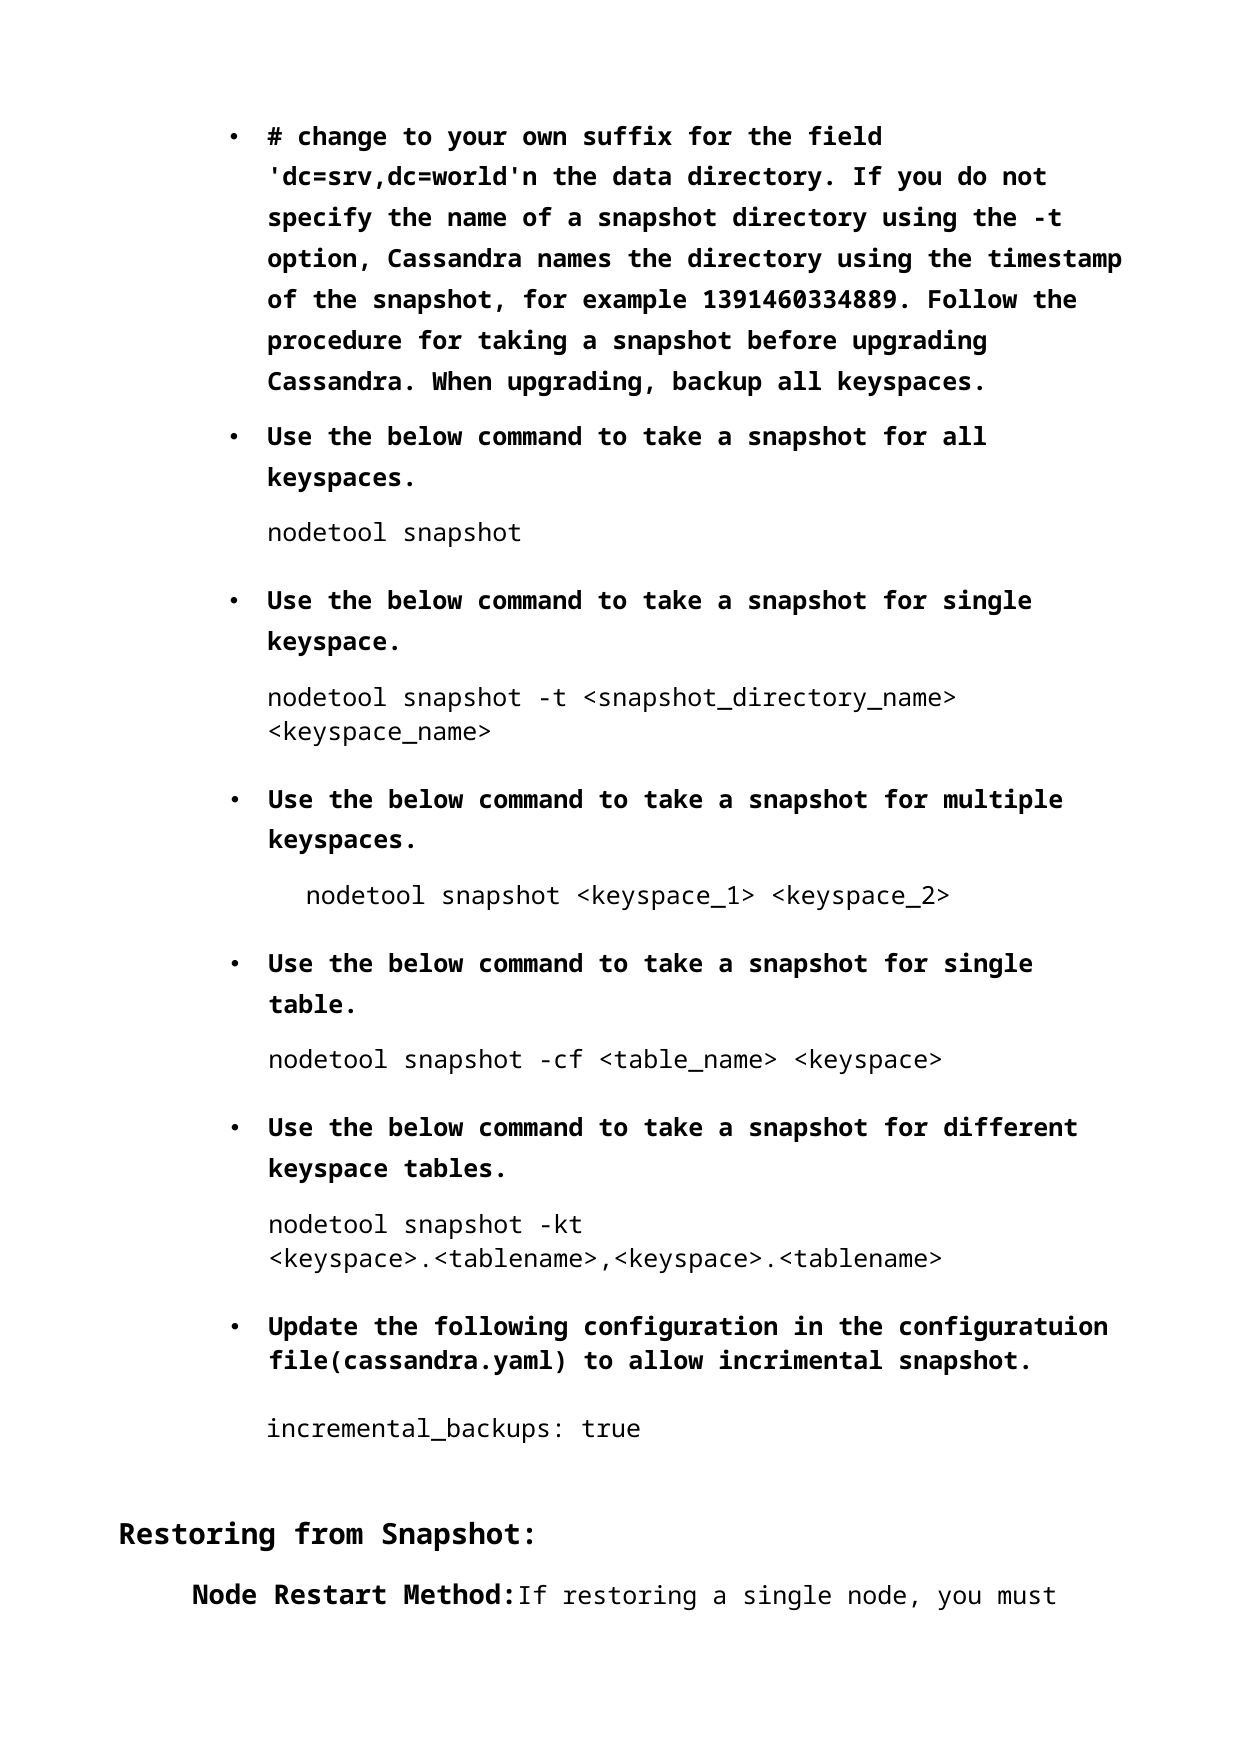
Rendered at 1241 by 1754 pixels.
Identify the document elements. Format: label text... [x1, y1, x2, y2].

text Node Restart Method:If restoring a single node, you must [118, 1575, 1122, 1612]
list nodetool snapshot [229, 515, 1122, 549]
list Update the following configuration in the configuratuion file(cassandra.yaml) to allow incrimental snapshot. [231, 1308, 1122, 1377]
text Restoring from Snapshot: [118, 1513, 1122, 1553]
list nodetool snapshot -t <snapshot_directory_name> <keyspace_name> [229, 679, 1122, 747]
list # change to your own suffix for the field 'dc=srv,dc=world'n the data directory. If you do not specify the name of a snapshot directory using the -t option, Cassandra names the directory using the timestamp of the snapshot, for example 1391460334889. Follow the procedure for taking a snapshot before upgrading Cassandra. When upgrading, backup all keyspaces. [229, 118, 1122, 397]
list nodetool snapshot <keyspace_1> <keyspace_2> [268, 878, 1122, 912]
list Use the below command to take a snapshot for single table. [231, 946, 1122, 1021]
list Use the below command to take a snapshot for single keyspace. [229, 583, 1122, 658]
list Use the below command to take a snapshot for different keyspace tables. [231, 1110, 1122, 1185]
text incremental_backups: true [118, 1411, 1122, 1445]
list nodetool snapshot -cf <table_name> <keyspace> [231, 1042, 1122, 1076]
list nodetool snapshot -kt <keyspace>.<tablename>,<keyspace>.<tablename> [231, 1206, 1122, 1274]
list Use the below command to take a snapshot for all keyspaces. [229, 418, 1122, 493]
list Use the below command to take a snapshot for multiple keyspaces. [231, 781, 1122, 856]
